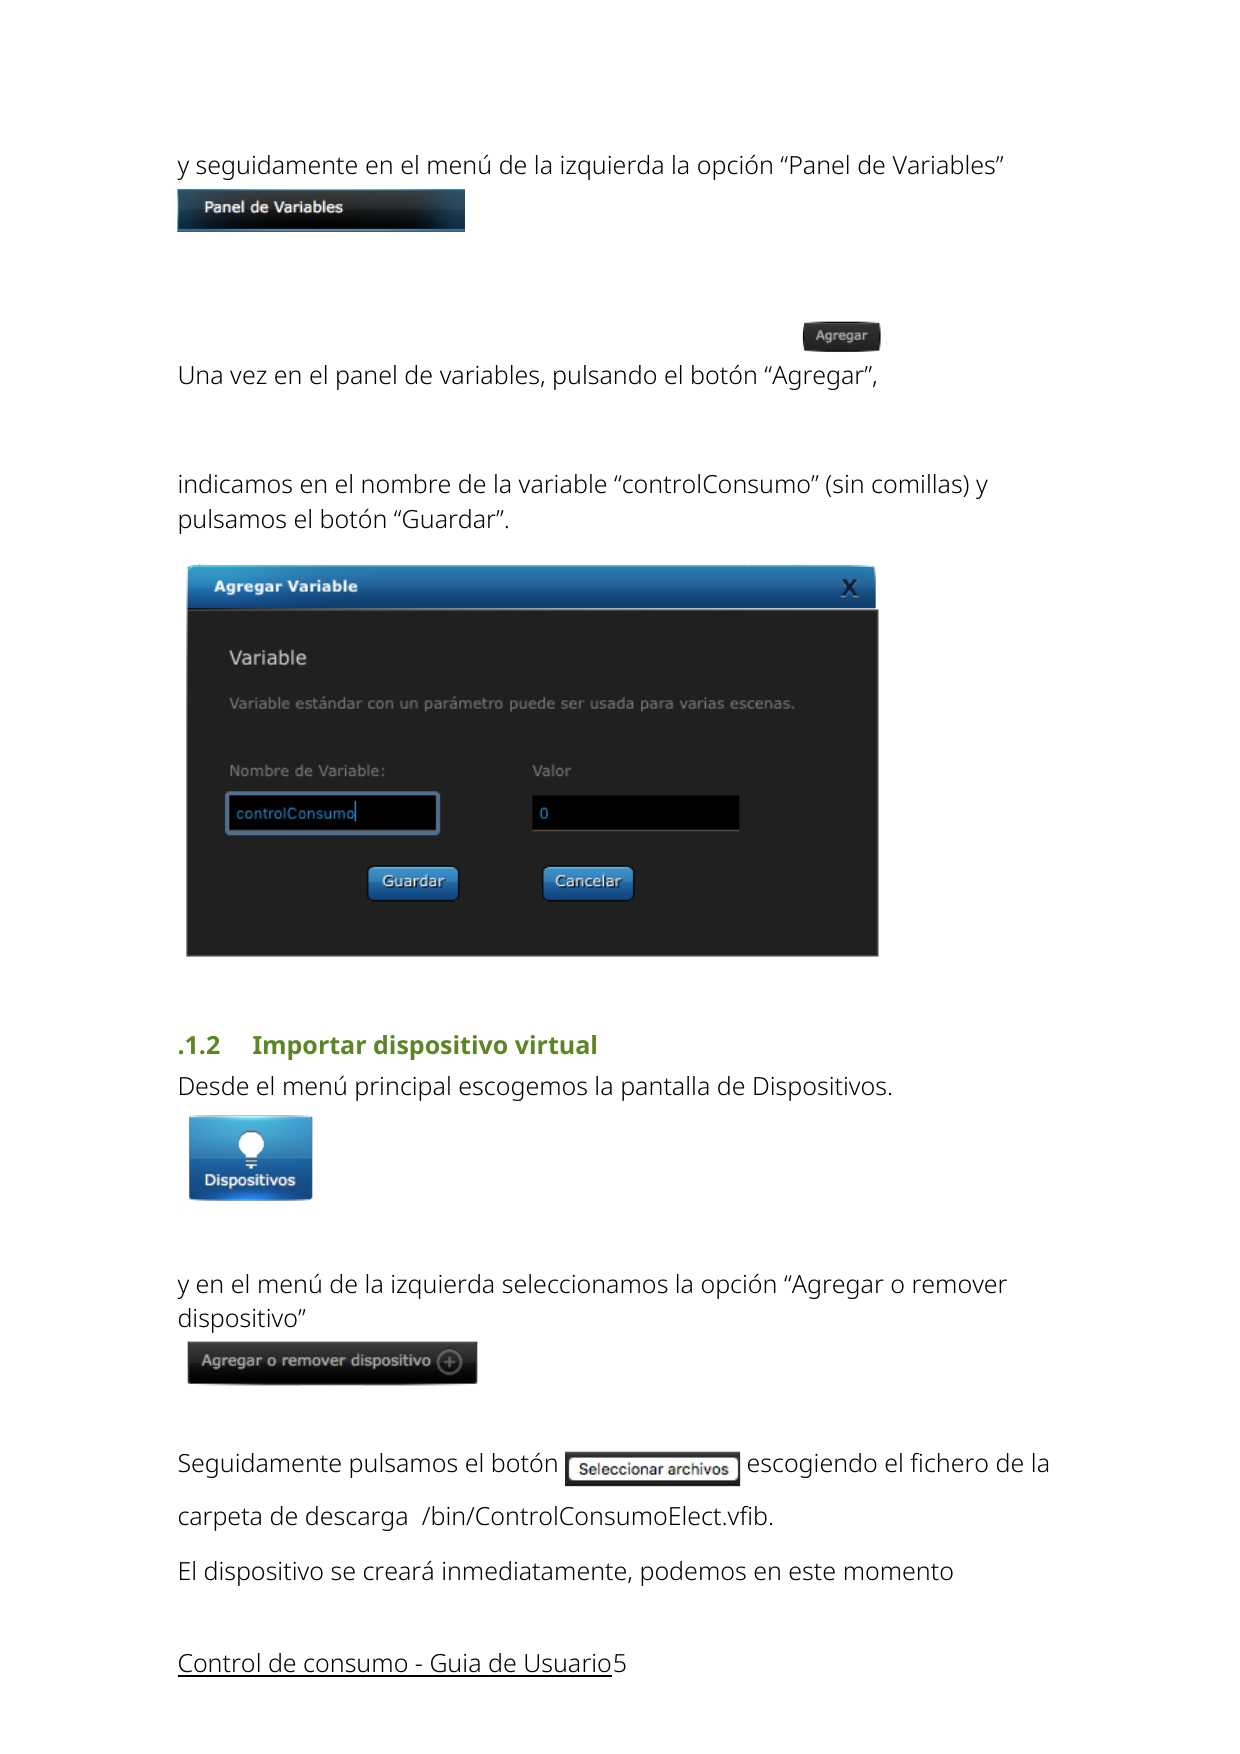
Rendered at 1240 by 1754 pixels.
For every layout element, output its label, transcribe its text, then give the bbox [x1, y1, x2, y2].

picture [177, 1335, 487, 1391]
text y en el menú de la izquierda seleccionamos la opción “Agregar o remover dispositivo” [177, 1266, 1062, 1334]
text Desde el menú principal escogemos la pantalla de Dispositivos. [177, 1068, 1062, 1102]
text Seguidamente pulsamos el botón escogiendo el fichero de la carpeta de descarga /bin/ControlConsumoElect.vfib. [177, 1445, 1062, 1532]
subtitle Importar dispositivo virtual [177, 1028, 1062, 1062]
text indicamos en el nombre de la variable “controlConsumo” (sin comillas) y pulsamos el botón “Guardar”. [177, 467, 1062, 535]
text Una vez en el panel de variables, pulsando el botón “Agregar”, [177, 287, 1062, 391]
picture [565, 1446, 741, 1499]
picture [177, 189, 465, 232]
text y seguidamente en el menú de la izquierda la opción “Panel de Variables” [177, 148, 1062, 182]
picture [177, 1107, 322, 1212]
picture [177, 556, 890, 969]
picture [796, 317, 883, 358]
text El dispositivo se creará inmediatamente, podemos en este momento [177, 1553, 1062, 1587]
